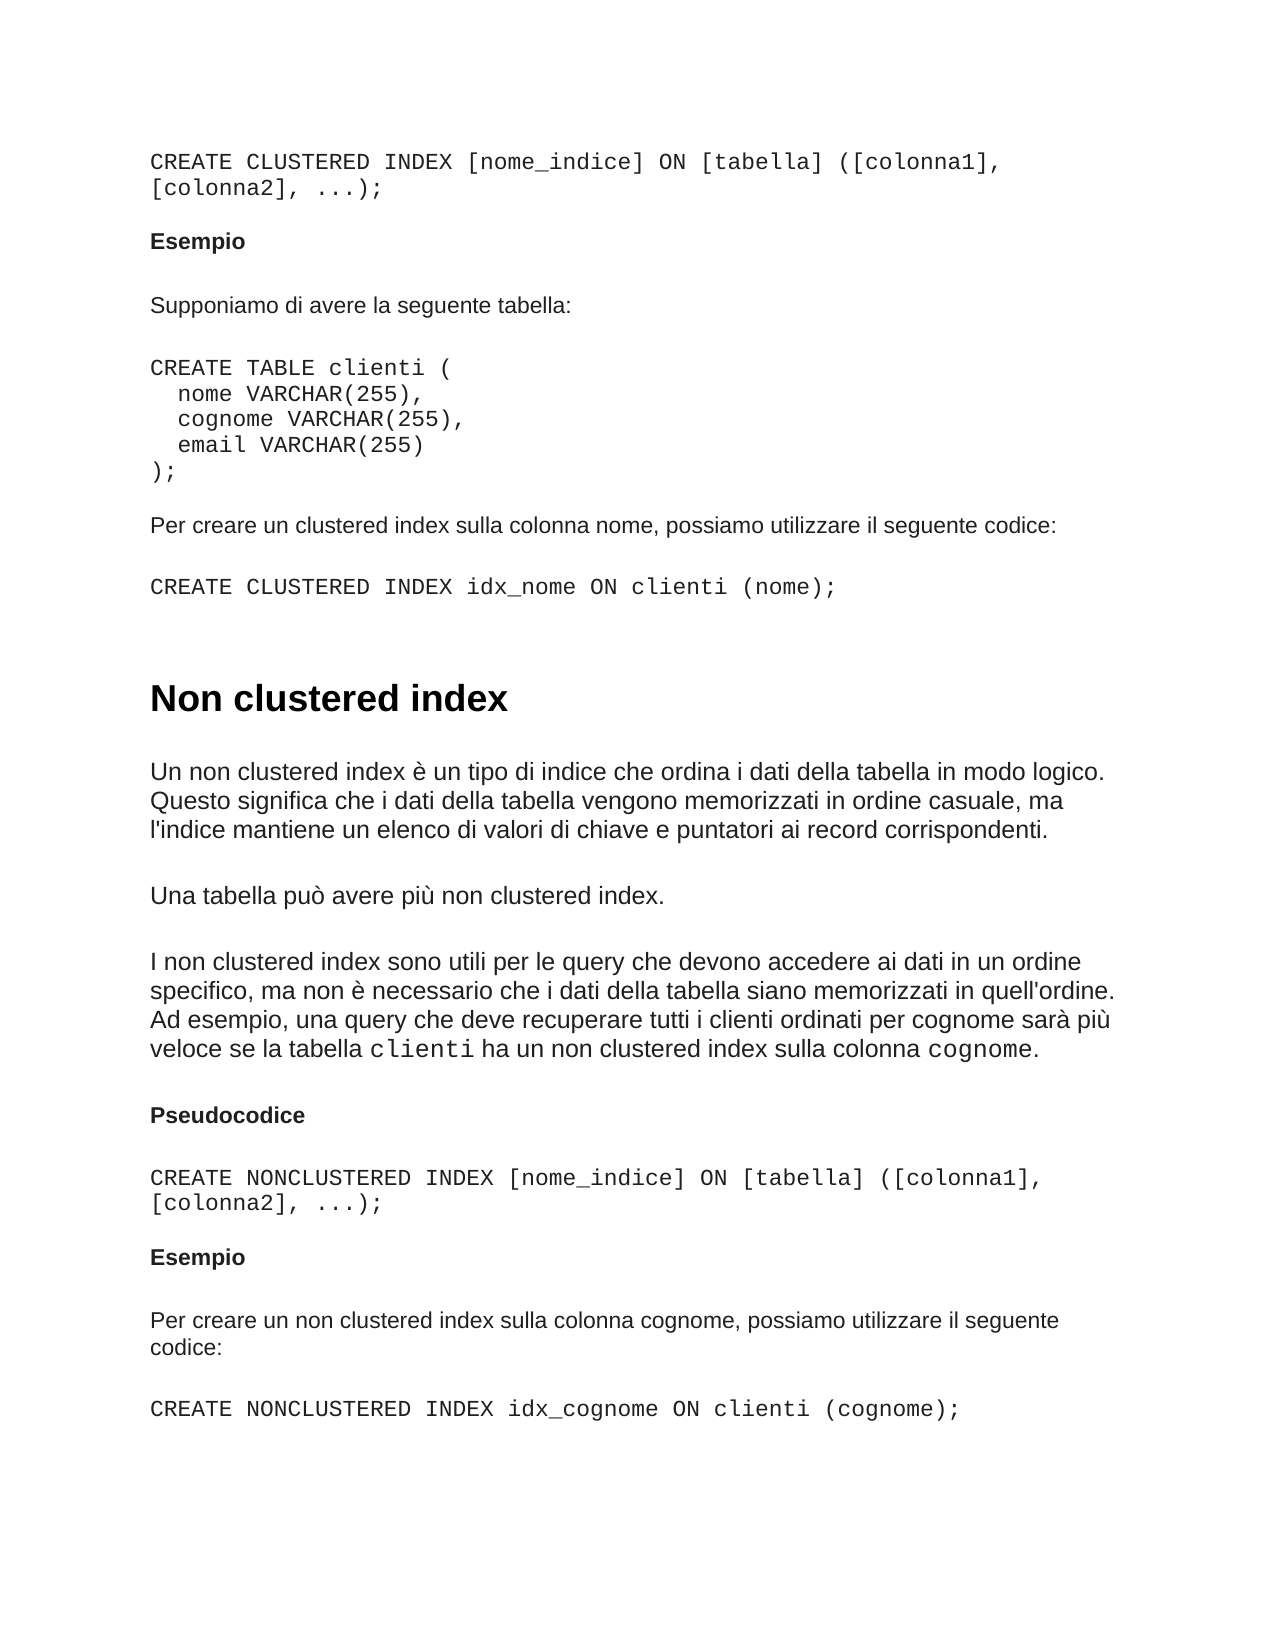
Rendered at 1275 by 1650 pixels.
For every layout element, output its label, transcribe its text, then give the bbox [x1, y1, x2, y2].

text CREATE NONCLUSTERED INDEX idx_cognome ON clienti (cognome); [150, 1398, 1087, 1449]
text Per creare un non clustered index sulla colonna cognome, possiamo utilizzare il seguente codice: [150, 1307, 1087, 1360]
text Esempio [150, 1244, 1087, 1270]
text CREATE CLUSTERED INDEX idx_nome ON clienti (nome); [150, 575, 1087, 601]
text Per creare un clustered index sulla colonna nome, possiamo utilizzare il seguente codice: [150, 512, 1087, 538]
text Esempio [150, 228, 1087, 254]
text Supponiamo di avere la seguente tabella: [150, 292, 1087, 318]
text I non clustered index sono utili per le query che devono accedere ai dati in un ordine specifico, ma non è necessario che i dati della tabella siano memorizzati in quell'ordine. Ad esempio, una query che deve recuperare tutti i clienti ordinati per cognome sarà più veloce se la tabella clienti ha un non clustered index sulla colonna cognome. [150, 947, 1125, 1064]
text CREATE CLUSTERED INDEX [nome_indice] ON [tabella] ([colonna1], [colonna2], ...); [150, 150, 1087, 228]
subtitle Non clustered index [150, 677, 1087, 720]
text CREATE NONCLUSTERED INDEX [nome_indice] ON [tabella] ([colonna1], [colonna2], ...); [150, 1166, 1087, 1244]
text Una tabella può avere più non clustered index. [150, 881, 1125, 910]
text Un non clustered index è un tipo di indice che ordina i dati della tabella in modo logico. Questo significa che i dati della tabella vengono memorizzati in ordine casuale, ma l'indice mantiene un elenco di valori di chiave e puntatori ai record corrispondenti. [150, 757, 1125, 843]
text Pseudocodice [150, 1102, 1087, 1128]
text CREATE TABLE clienti ( nome VARCHAR(255), cognome VARCHAR(255), email VARCHAR(255) ); [150, 356, 1087, 512]
